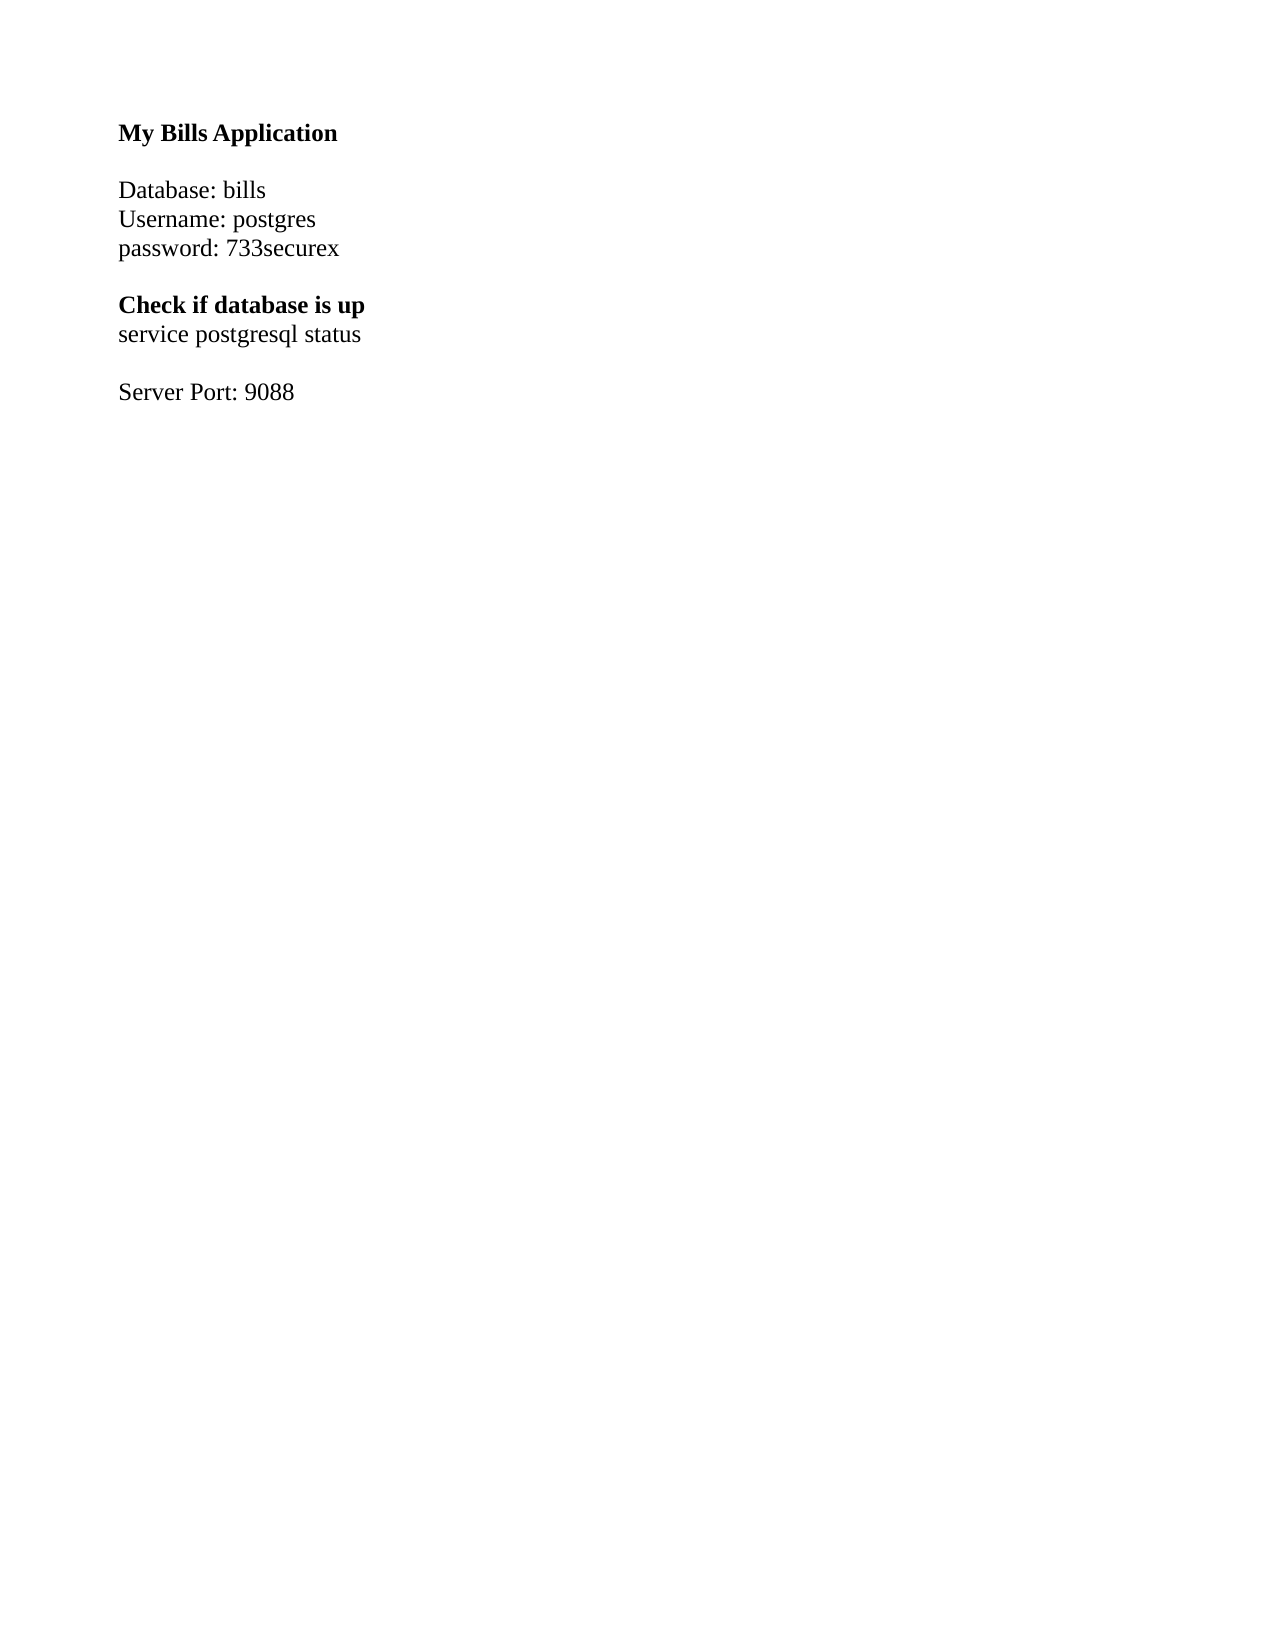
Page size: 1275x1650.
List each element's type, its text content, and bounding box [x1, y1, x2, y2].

text service postgresql status [118, 319, 1157, 348]
text Database: bills [118, 176, 1157, 204]
text Username: postgres [118, 204, 1157, 233]
text Server Port: 9088 [118, 377, 1157, 406]
text password: 733securex [118, 233, 1157, 262]
text My Bills Application [118, 118, 1157, 147]
text Check if database is up [118, 291, 1157, 319]
